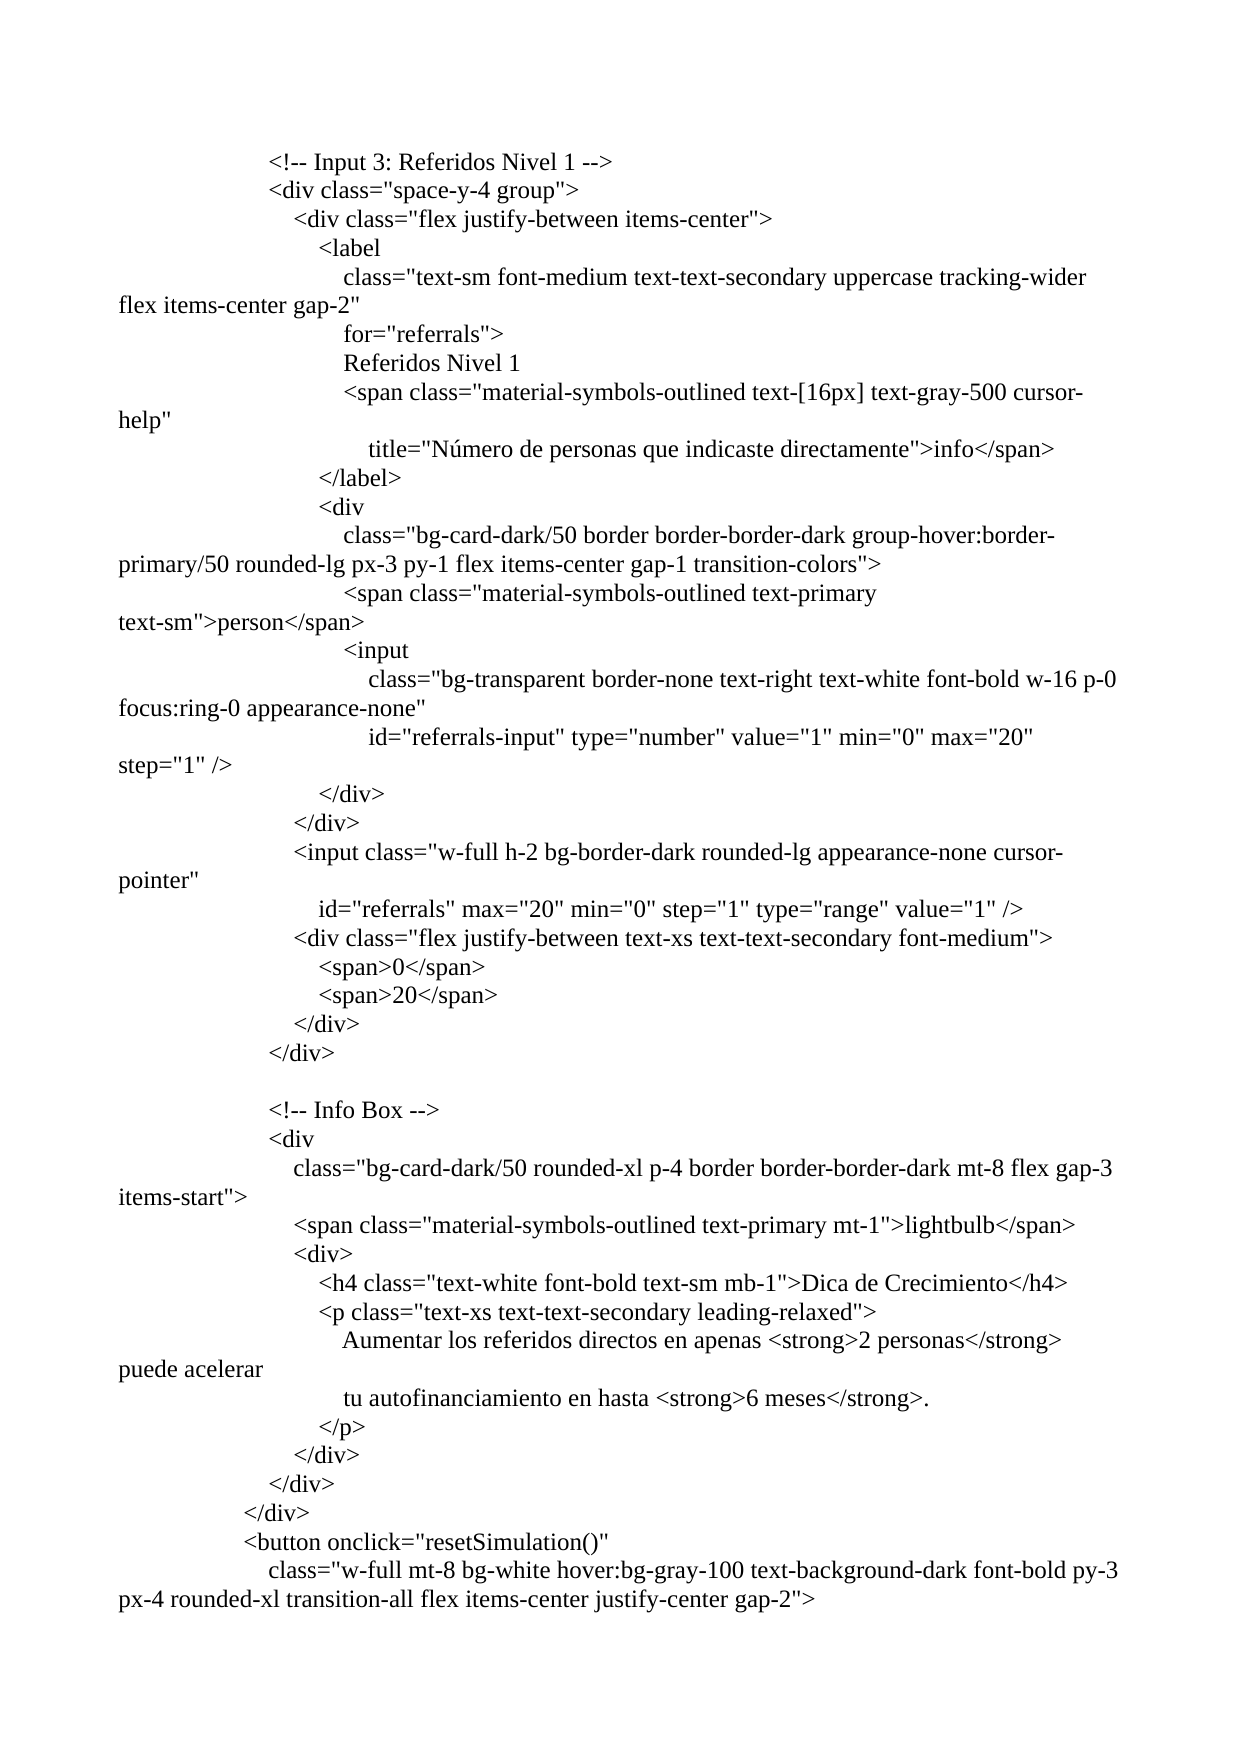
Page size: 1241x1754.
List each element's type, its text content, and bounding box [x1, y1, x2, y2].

table_cell <!-- Input 3: Referidos Nivel 1 --> <div class="space-y-4 group"> <div class="flex justify-between items-center"> <label class="text-sm font-medium text-text-secondary uppercase tracking-wider flex items-center gap-2" for="referrals"> Referidos Nivel 1 <span class="material-symbols-outlined text-[16px] text-gray-500 cursor-help" title="Número de personas que indicaste directamente">info</span> </label> <div class="bg-card-dark/50 border border-border-dark group-hover:border-primary/50 rounded-lg px-3 py-1 flex items-center gap-1 transition-colors"> <span class="material-symbols-outlined text-primary text-sm">person</span> <input class="bg-transparent border-none text-right text-white font-bold w-16 p-0 focus:ring-0 appearance-none" id="referrals-input" type="number" value="1" min="0" max="20" step="1" /> </div> </div> <input class="w-full h-2 bg-border-dark rounded-lg appearance-none cursor-pointer" id="referrals" max="20" min="0" step="1" type="range" value="1" /> <div class="flex justify-between text-xs text-text-secondary font-medium"> <span>0</span> <span>20</span> </div> </div> <!-- Info Box --> <div class="bg-card-dark/50 rounded-xl p-4 border border-border-dark mt-8 flex gap-3 items-start"> <span class="material-symbols-outlined text-primary mt-1">lightbulb</span> <div> <h4 class="text-white font-bold text-sm mb-1">Dica de Crecimiento</h4> <p class="text-xs text-text-secondary leading-relaxed"> Aumentar los referidos directos en apenas <strong>2 personas</strong> puede acelerar tu autofinanciamiento en hasta <strong>6 meses</strong>. </p> </div> </div> </div> <button onclick="resetSimulation()" class="w-full mt-8 bg-white hover:bg-gray-100 text-background-dark font-bold py-3 px-4 rounded-xl transition-all flex items-center justify-center gap-2"> [118, 118, 1122, 1613]
